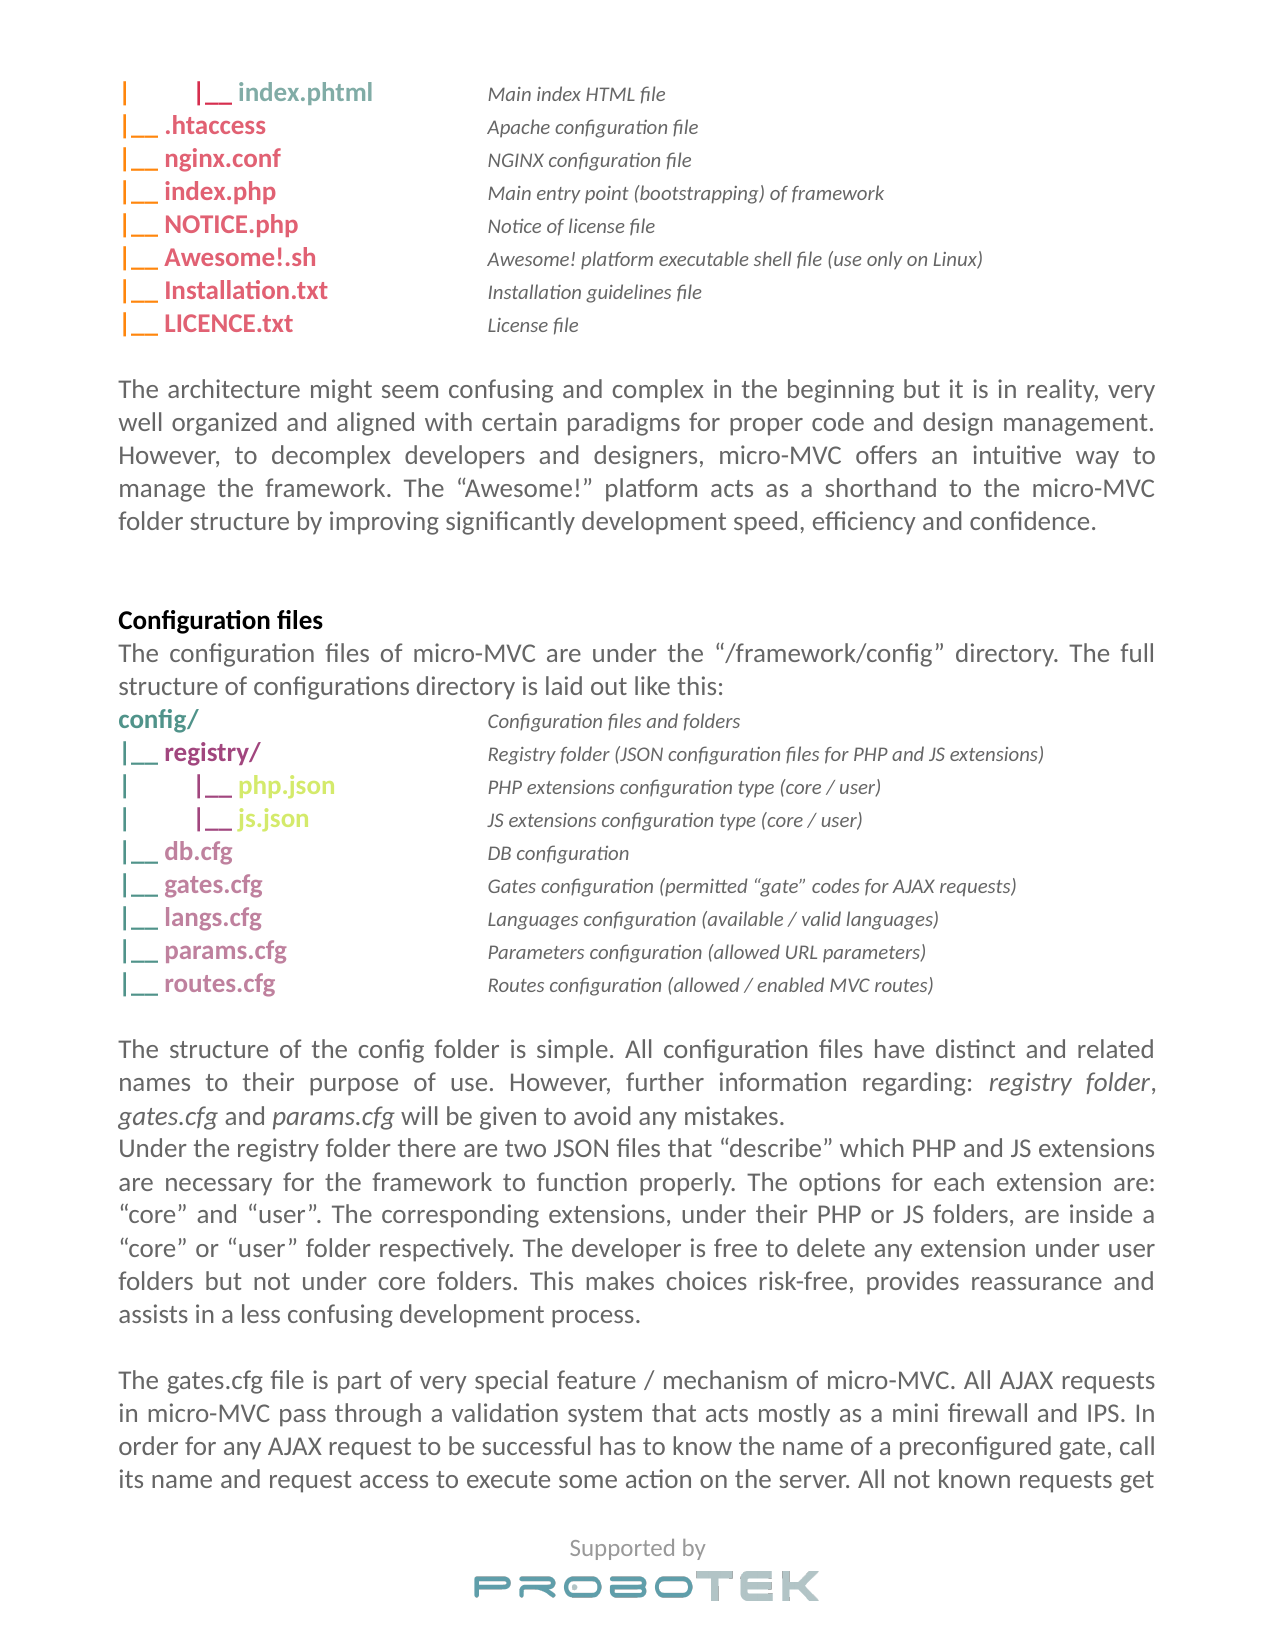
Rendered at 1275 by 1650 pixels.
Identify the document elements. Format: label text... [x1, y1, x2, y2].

text Configuration files [118, 603, 1157, 636]
text |__ gates.cfg Gates configuration (permitted “gate” codes for AJAX requests) [118, 867, 1157, 901]
text | |__ js.json JS extensions configuration type (core / user) [118, 801, 1157, 834]
text |__ LICENCE.txt License file [118, 306, 1157, 339]
text The configuration files of micro-MVC are under the “/framework/config” directory. The full structure of configurations directory is laid out like this: [118, 636, 1157, 702]
text |__ db.cfg DB configuration [118, 834, 1157, 867]
text |__ .htaccess Apache configuration file [118, 108, 1157, 141]
text Under the registry folder there are two JSON files that “describe” which PHP and JS extensions are necessary for the framework to function properly. The options for each extension are: “core” and “user”. The corresponding extensions, under their PHP or JS folders, are inside a “core” or “user” folder respectively. The developer is free to delete any extension under user folders but not under core folders. This makes choices risk-free, provides reassurance and assists in a less confusing development process. [118, 1132, 1157, 1330]
text |__ Installation.txt Installation guidelines file [118, 273, 1157, 306]
text |__ NOTICE.php Notice of license file [118, 207, 1157, 240]
text | |__ php.json PHP extensions configuration type (core / user) [118, 768, 1157, 801]
text The structure of the config folder is simple. All configuration files have distinct and related names to their purpose of use. However, further information regarding: registry folder, gates.cfg and params.cfg will be given to avoid any mistakes. [118, 1033, 1157, 1132]
text |__ langs.cfg Languages configuration (available / valid languages) [118, 901, 1157, 933]
text |__ index.php Main entry point (bootstrapping) of framework [118, 174, 1157, 207]
text |__ Awesome!.sh Awesome! platform executable shell file (use only on Linux) [118, 240, 1157, 273]
text |__ nginx.conf NGINX configuration file [118, 141, 1157, 174]
text The gates.cfg file is part of very special feature / mechanism of micro-MVC. All AJAX requests in micro-MVC pass through a validation system that acts mostly as a mini firewall and IPS. In order for any AJAX request to be successful has to know the name of a preconfigured gate, call its name and request access to execute some action on the server. All not known requests get [118, 1363, 1157, 1495]
text |__ params.cfg Parameters configuration (allowed URL parameters) [118, 933, 1157, 967]
text | |__ index.phtml Main index HTML file [118, 75, 1157, 108]
text config/ Configuration files and folders [118, 702, 1157, 735]
text |__ registry/ Registry folder (JSON configuration files for PHP and JS extensions) [118, 735, 1157, 768]
text The architecture might seem confusing and complex in the beginning but it is in reality, very well organized and aligned with certain paradigms for proper code and design management. However, to decomplex developers and designers, micro-MVC offers an intuitive way to manage the framework. The “Awesome!” platform acts as a shorthand to the micro-MVC folder structure by improving significantly development speed, efficiency and confidence. [118, 372, 1157, 537]
text |__ routes.cfg Routes configuration (allowed / enabled MVC routes) [118, 967, 1157, 999]
